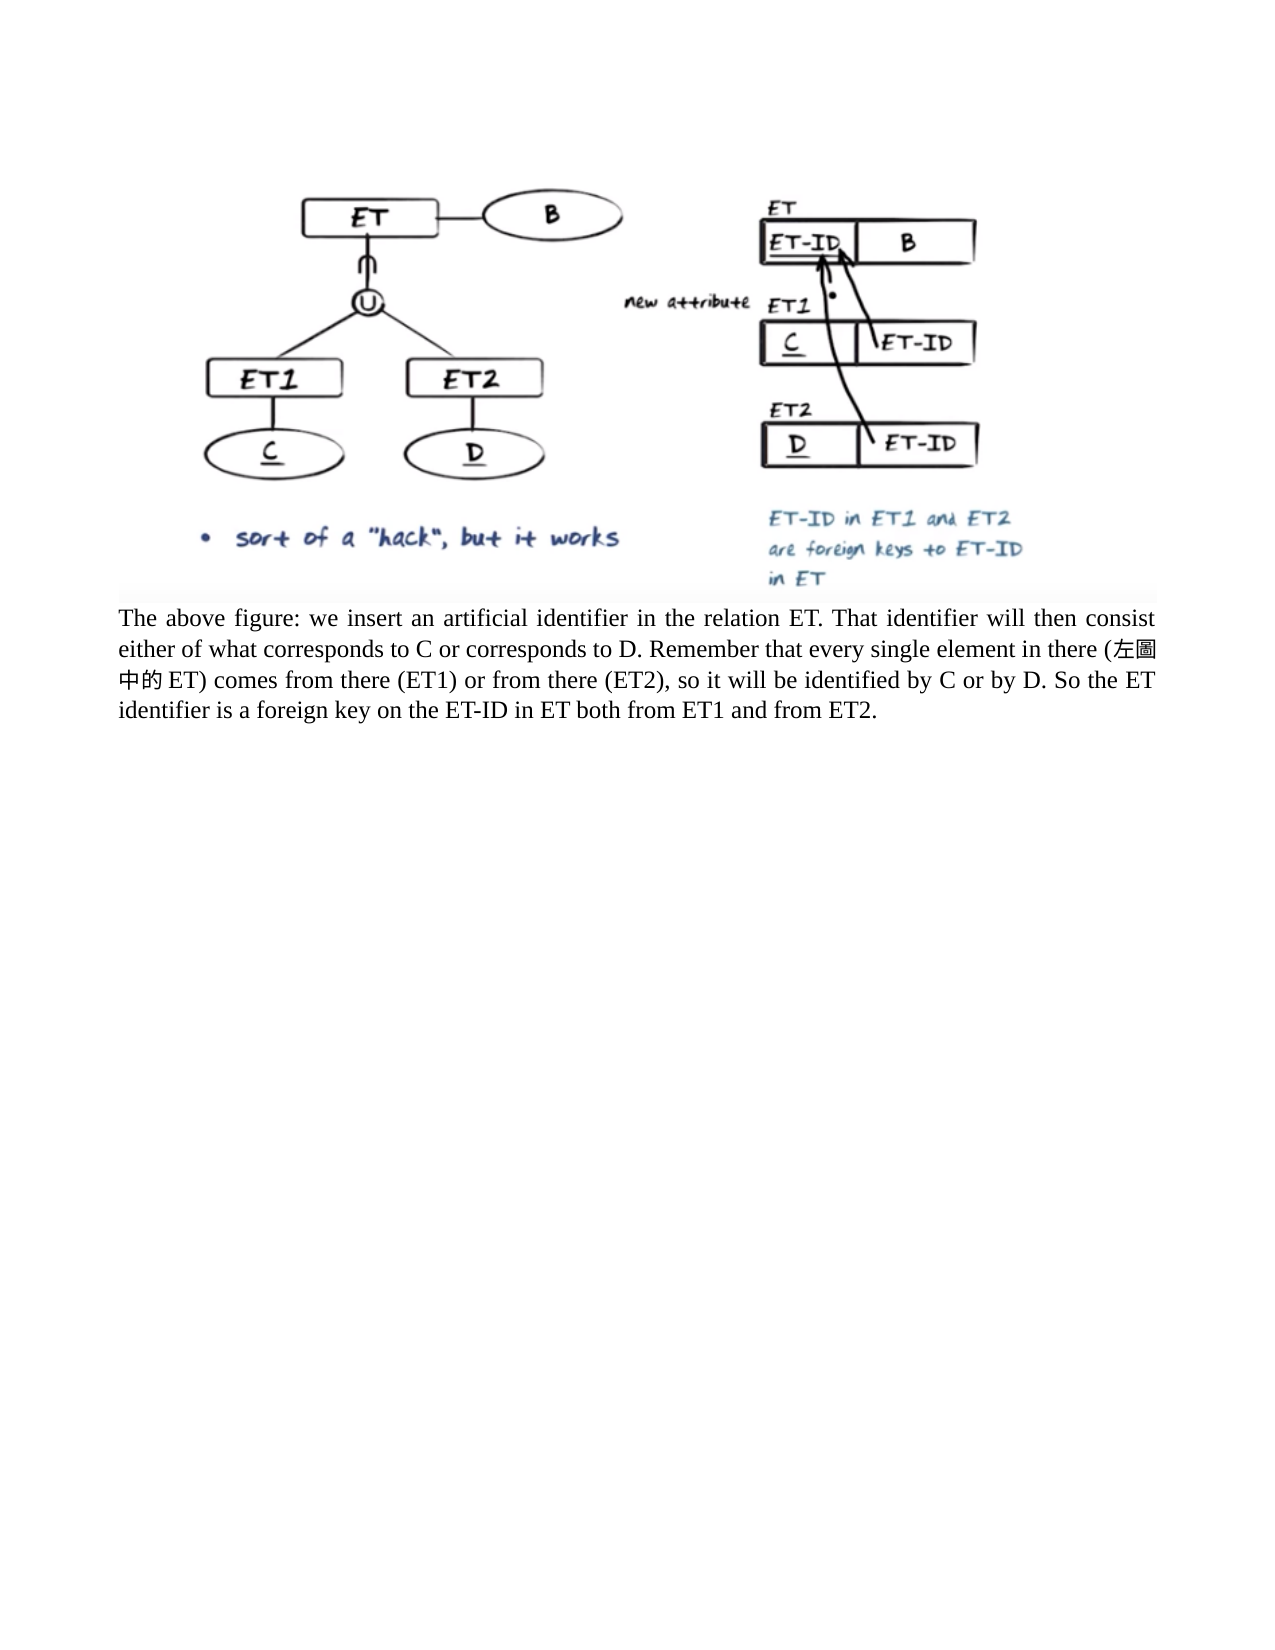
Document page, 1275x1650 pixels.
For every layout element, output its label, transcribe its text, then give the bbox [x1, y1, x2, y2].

picture [118, 175, 1157, 603]
text The above figure: we insert an artificial identifier in the relation ET. That identifier will then consist either of what corresponds to C or corresponds to D. Remember that every single element in there (左圖中的ET) comes from there (ET1) or from there (ET2), so it will be identified by C or by D. So the ET identifier is a foreign key on the ET-ID in ET both from ET1 and from ET2. [118, 603, 1157, 724]
